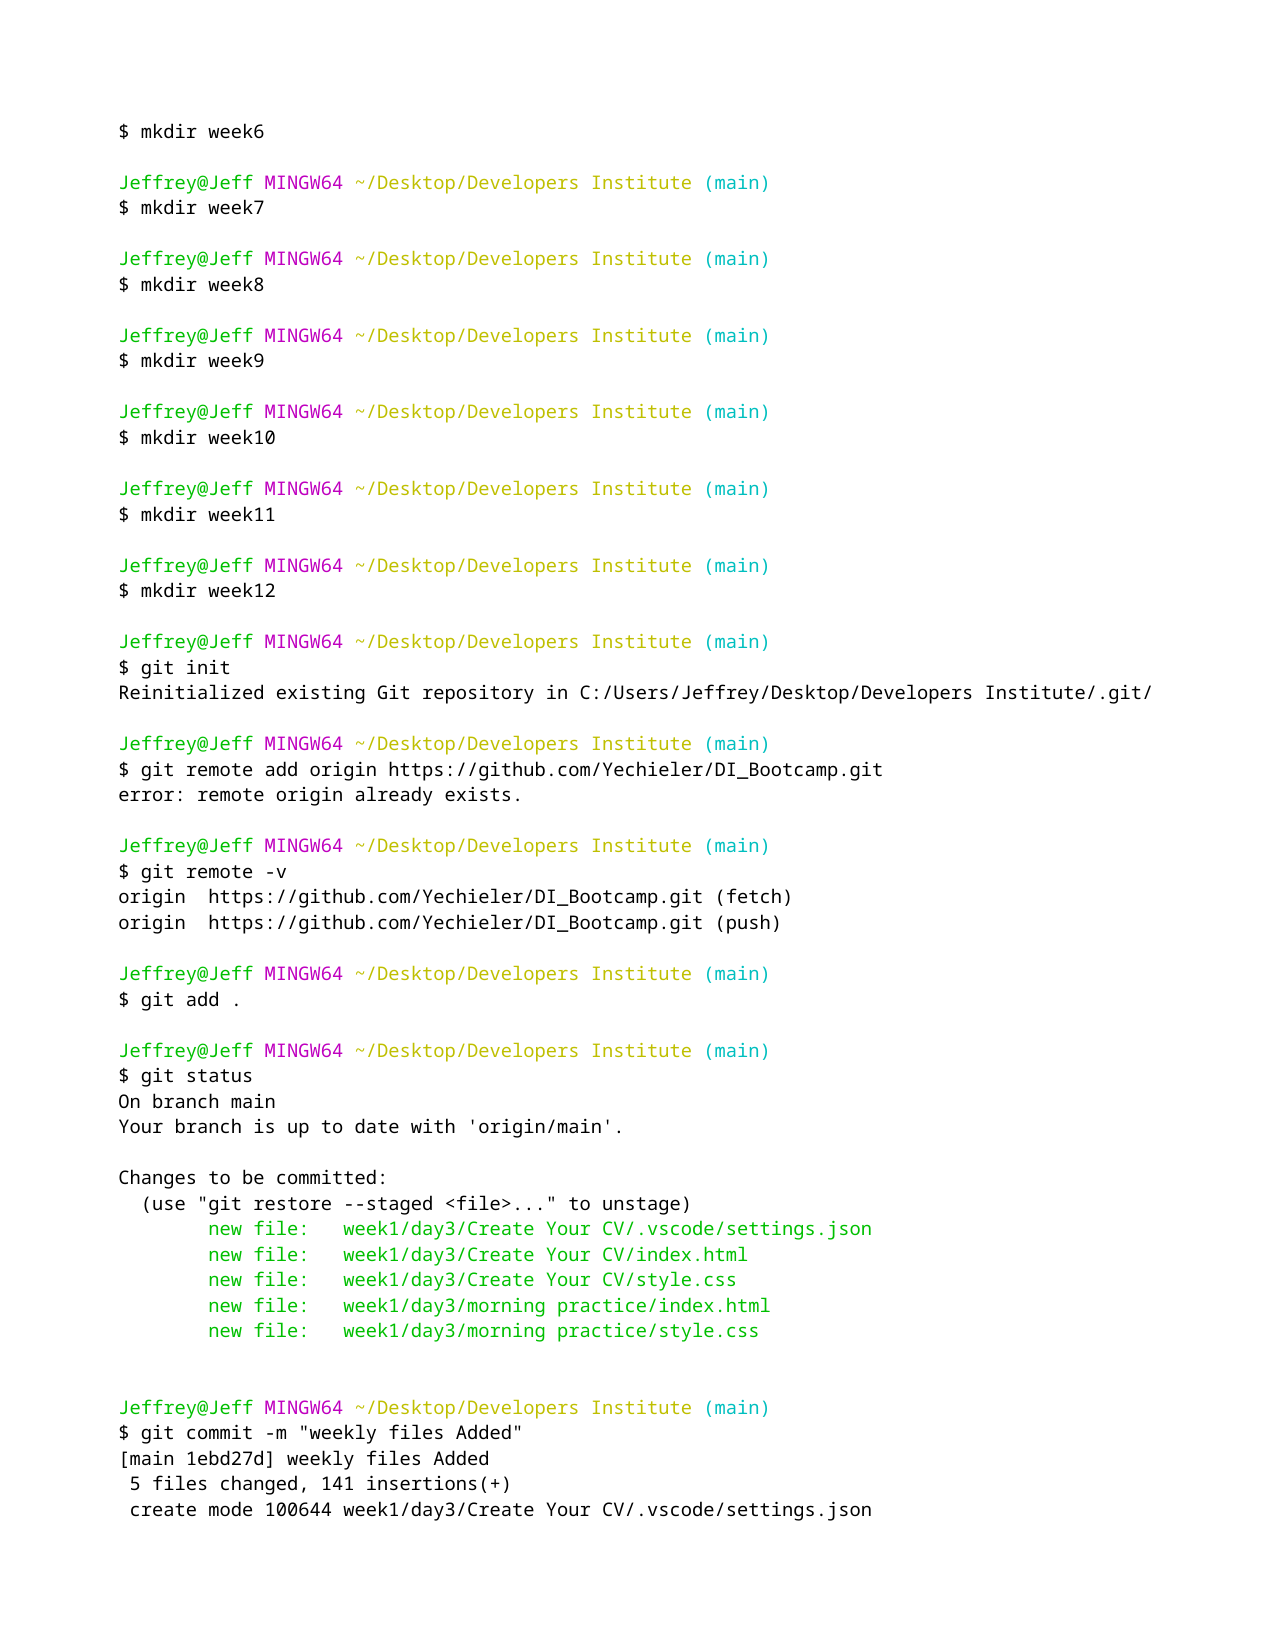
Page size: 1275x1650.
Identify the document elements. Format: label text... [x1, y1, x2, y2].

text $ git status [118, 1062, 1157, 1088]
text origin https://github.com/Yechieler/DI_Bootcamp.git (fetch) [118, 884, 1157, 909]
text $ git commit -m "weekly files Added" [118, 1420, 1157, 1445]
text $ git add . [118, 986, 1157, 1011]
text $ mkdir week10 [118, 424, 1157, 450]
text (use "git restore --staged <file>..." to unstage) [118, 1190, 1157, 1216]
text Jeffrey@Jeff MINGW64 ~/Desktop/Developers Institute (main) [118, 1037, 1157, 1062]
text Changes to be committed: [118, 1164, 1157, 1190]
text On branch main [118, 1088, 1157, 1113]
text $ git init [118, 654, 1157, 679]
text Jeffrey@Jeff MINGW64 ~/Desktop/Developers Institute (main) [118, 399, 1157, 424]
text Jeffrey@Jeff MINGW64 ~/Desktop/Developers Institute (main) [118, 833, 1157, 858]
text new file: week1/day3/morning practice/style.css [118, 1318, 1157, 1343]
text new file: week1/day3/Create Your CV/.vscode/settings.json [118, 1216, 1157, 1241]
text new file: week1/day3/Create Your CV/index.html [118, 1241, 1157, 1267]
text Your branch is up to date with 'origin/main'. [118, 1113, 1157, 1139]
text origin https://github.com/Yechieler/DI_Bootcamp.git (push) [118, 909, 1157, 935]
text $ mkdir week12 [118, 577, 1157, 603]
text Jeffrey@Jeff MINGW64 ~/Desktop/Developers Institute (main) [118, 322, 1157, 348]
text $ mkdir week9 [118, 348, 1157, 373]
text $ git remote -v [118, 858, 1157, 884]
text $ mkdir week6 [118, 118, 1157, 144]
text Jeffrey@Jeff MINGW64 ~/Desktop/Developers Institute (main) [118, 246, 1157, 271]
text Jeffrey@Jeff MINGW64 ~/Desktop/Developers Institute (main) [118, 960, 1157, 986]
text 5 files changed, 141 insertions(+) [118, 1471, 1157, 1496]
text Jeffrey@Jeff MINGW64 ~/Desktop/Developers Institute (main) [118, 169, 1157, 195]
text [main 1ebd27d] weekly files Added [118, 1445, 1157, 1471]
text error: remote origin already exists. [118, 782, 1157, 807]
text Jeffrey@Jeff MINGW64 ~/Desktop/Developers Institute (main) [118, 731, 1157, 756]
text $ mkdir week11 [118, 501, 1157, 526]
text Jeffrey@Jeff MINGW64 ~/Desktop/Developers Institute (main) [118, 1394, 1157, 1420]
text Jeffrey@Jeff MINGW64 ~/Desktop/Developers Institute (main) [118, 475, 1157, 501]
text Reinitialized existing Git repository in C:/Users/Jeffrey/Desktop/Developers Institute/.git/ [118, 679, 1157, 705]
text $ git remote add origin https://github.com/Yechieler/DI_Bootcamp.git [118, 756, 1157, 782]
text create mode 100644 week1/day3/Create Your CV/.vscode/settings.json [118, 1496, 1157, 1522]
text Jeffrey@Jeff MINGW64 ~/Desktop/Developers Institute (main) [118, 628, 1157, 654]
text $ mkdir week8 [118, 271, 1157, 297]
text new file: week1/day3/Create Your CV/style.css [118, 1267, 1157, 1292]
text new file: week1/day3/morning practice/index.html [118, 1292, 1157, 1318]
text Jeffrey@Jeff MINGW64 ~/Desktop/Developers Institute (main) [118, 552, 1157, 577]
text $ mkdir week7 [118, 195, 1157, 220]
